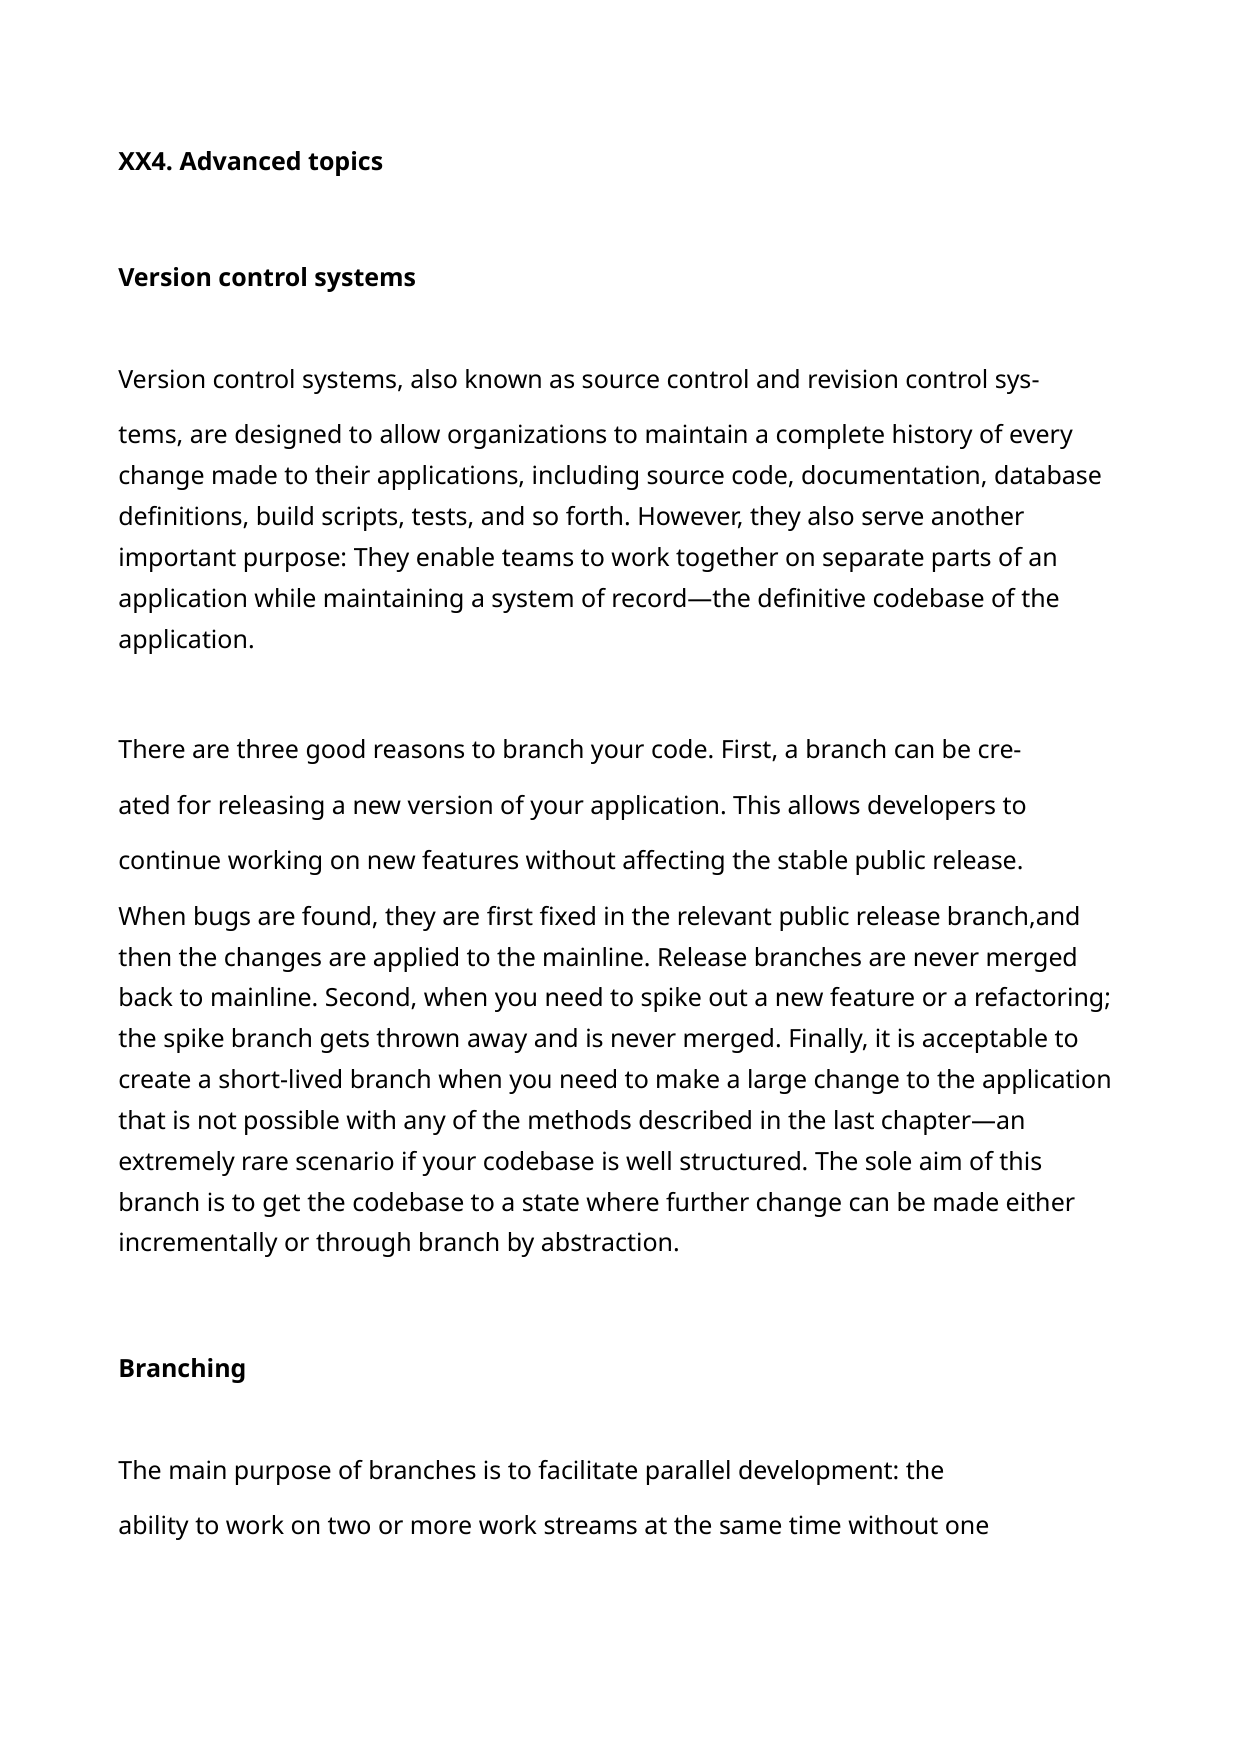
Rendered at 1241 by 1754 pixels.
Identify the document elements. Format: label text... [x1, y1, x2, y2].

text tems, are designed to allow organizations to maintain a complete history of every change made to their applications, including source code, documentation, database definitions, build scripts, tests, and so forth. However, they also serve another important purpose: They enable teams to work together on separate parts of an application while maintaining a system of record—the definitive codebase of the application. [118, 417, 1122, 655]
text The main purpose of branches is to facilitate parallel development: the [118, 1452, 1122, 1486]
text When bugs are found, they are first fixed in the relevant public release branch,and then the changes are applied to the mainline. Release branches are never merged back to mainline. Second, when you need to spike out a new feature or a refactoring; the spike branch gets thrown away and is never merged. Finally, it is acceptable to create a short-lived branch when you need to make a large change to the application that is not possible with any of the methods described in the last chapter—an extremely rare scenario if your codebase is well structured. The sole aim of this branch is to get the codebase to a state where further change can be made either incrementally or through branch by abstraction. [118, 898, 1122, 1259]
subtitle XX4. Advanced topics [118, 143, 1122, 177]
subtitle Version control systems [118, 260, 1122, 294]
subtitle Branching [118, 1350, 1122, 1384]
text ated for releasing a new version of your application. This allows developers to [118, 787, 1122, 822]
text There are three good reasons to branch your code. First, a branch can be cre- [118, 732, 1122, 766]
text continue working on new features without affecting the stable public release. [118, 843, 1122, 877]
text Version control systems, also known as source control and revision control sys- [118, 362, 1122, 396]
text ability to work on two or more work streams at the same time without one [118, 1508, 1122, 1542]
